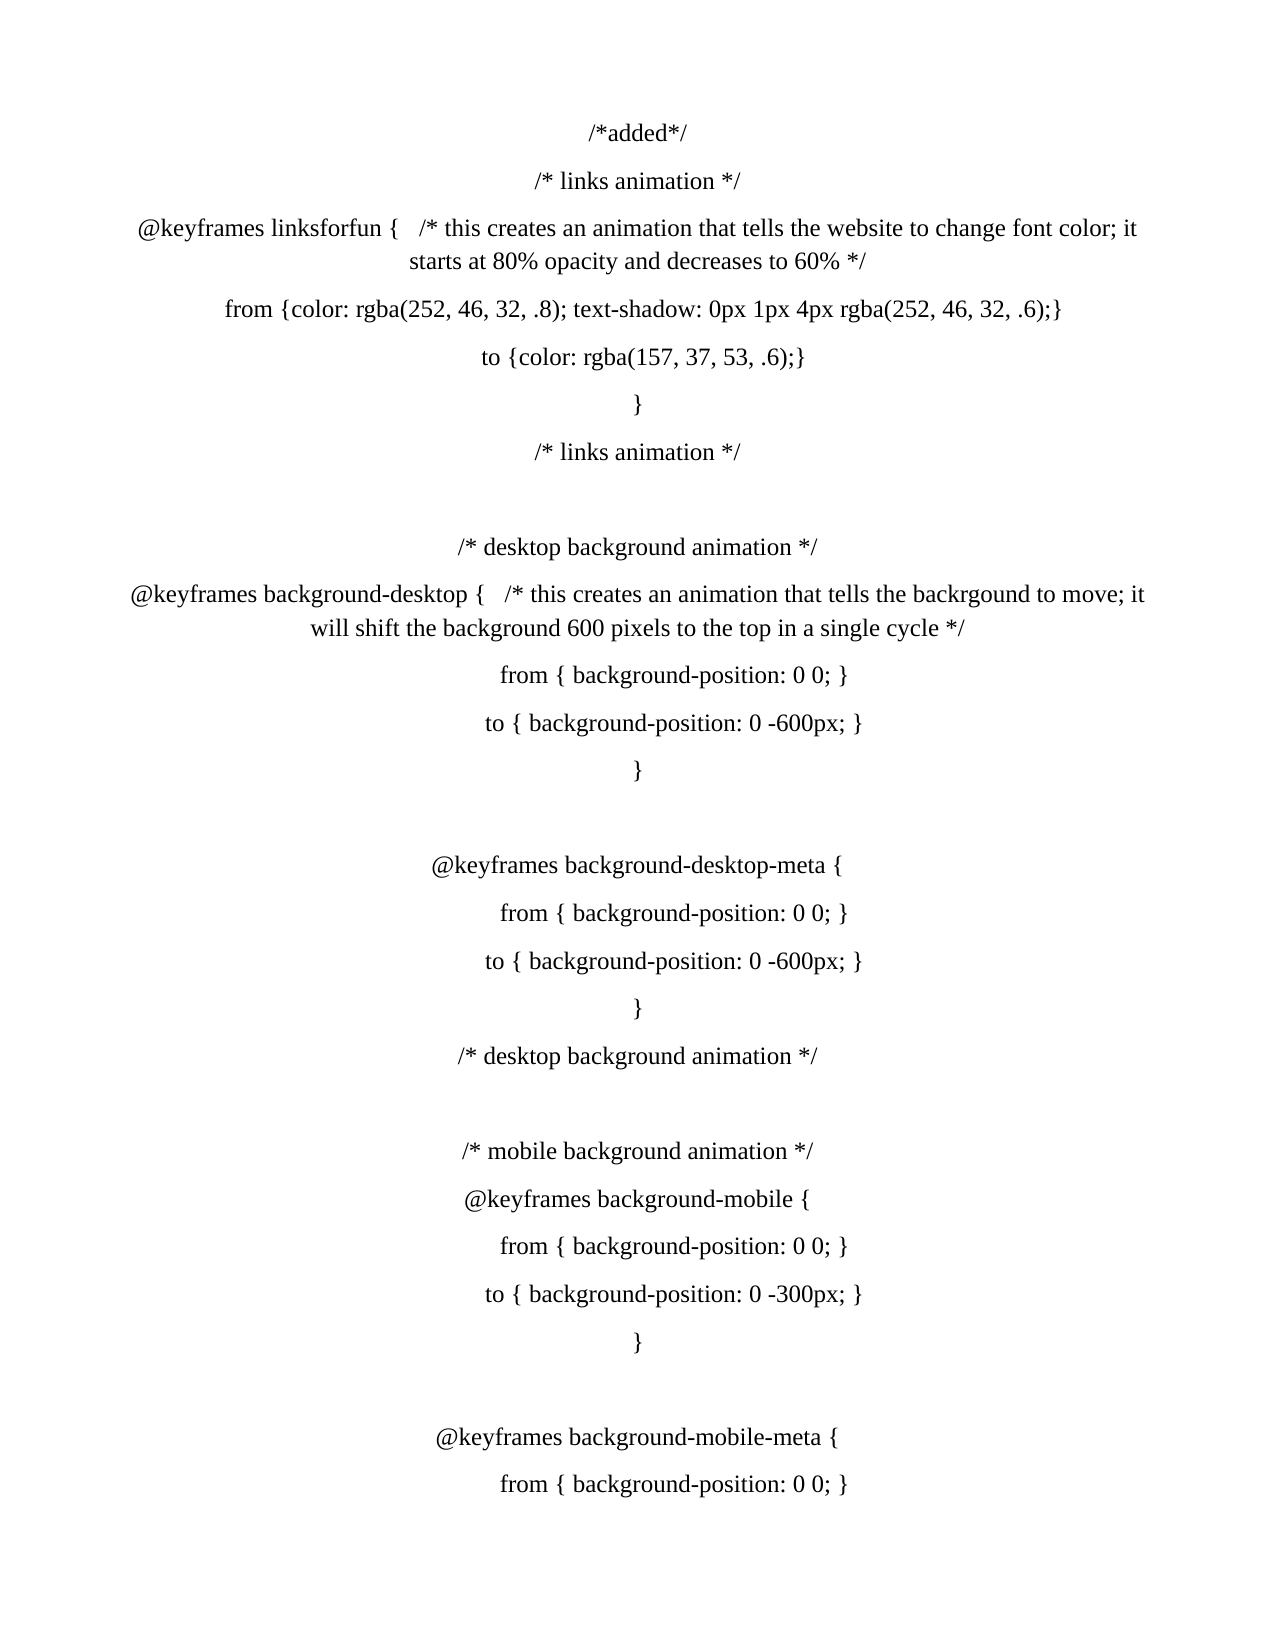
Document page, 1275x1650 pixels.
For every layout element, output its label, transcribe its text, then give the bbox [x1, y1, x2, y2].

text @keyframes background-desktop-meta { [118, 851, 1157, 879]
text /*added*/ [118, 118, 1157, 147]
text @keyframes linksforfun { /* this creates an animation that tells the website to change font color; it starts at 80% opacity and decreases to 60% */ [118, 213, 1157, 275]
text from { background-position: 0 0; } [118, 660, 1157, 689]
text to { background-position: 0 -300px; } [118, 1279, 1157, 1308]
text /* links animation */ [118, 437, 1157, 466]
text /* desktop background animation */ [118, 532, 1157, 561]
text } [118, 993, 1157, 1022]
text @keyframes background-desktop { /* this creates an animation that tells the backrgound to move; it will shift the background 600 pixels to the top in a single cycle */ [118, 579, 1157, 641]
text } [118, 389, 1157, 418]
text from {color: rgba(252, 46, 32, .8); text-shadow: 0px 1px 4px rgba(252, 46, 32, .6);} [118, 294, 1157, 323]
text to { background-position: 0 -600px; } [118, 946, 1157, 974]
text /* mobile background animation */ [118, 1136, 1157, 1165]
text @keyframes background-mobile { [118, 1184, 1157, 1213]
text from { background-position: 0 0; } [118, 1231, 1157, 1260]
text from { background-position: 0 0; } [118, 898, 1157, 927]
text /* links animation */ [118, 166, 1157, 194]
text from { background-position: 0 0; } [118, 1469, 1157, 1498]
text } [118, 1327, 1157, 1355]
text /* desktop background animation */ [118, 1041, 1157, 1070]
text to { background-position: 0 -600px; } [118, 708, 1157, 737]
text } [118, 755, 1157, 784]
text @keyframes background-mobile-meta { [118, 1422, 1157, 1451]
text to {color: rgba(157, 37, 53, .6);} [118, 342, 1157, 370]
